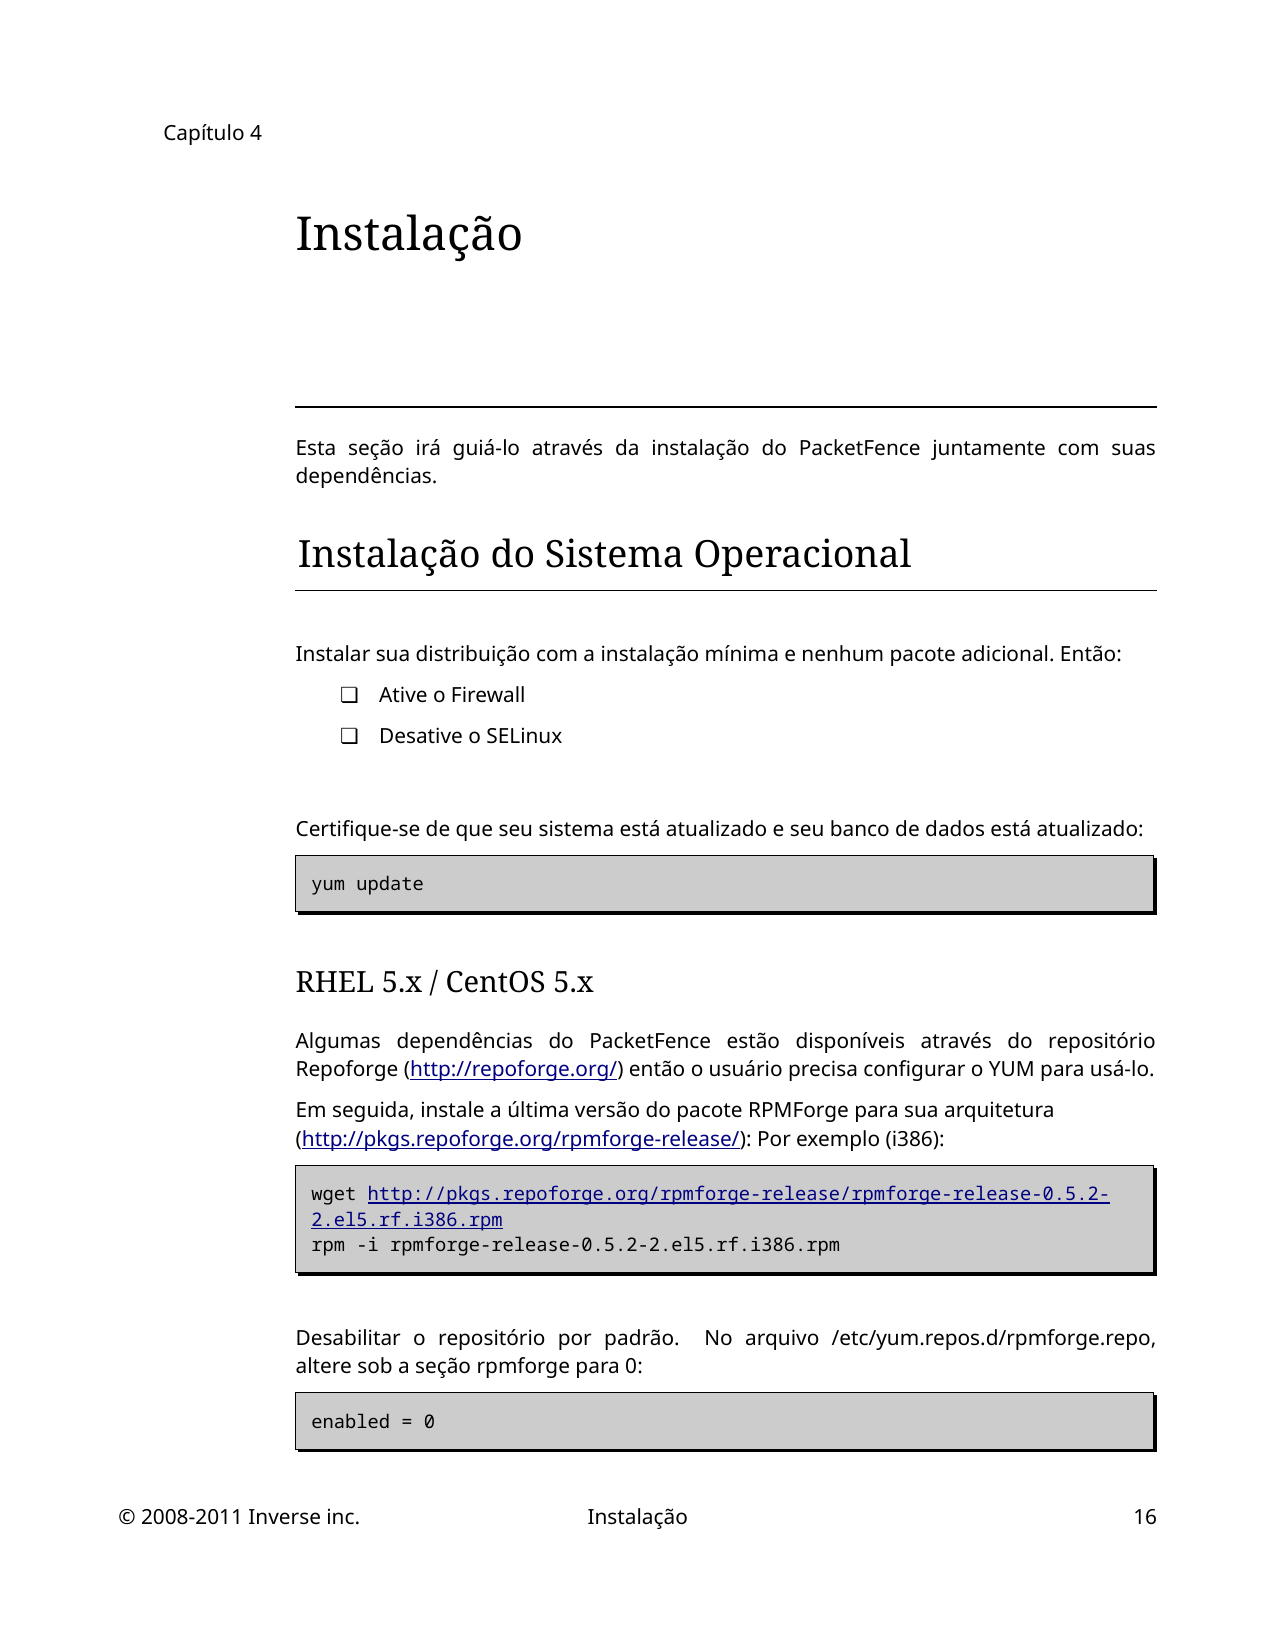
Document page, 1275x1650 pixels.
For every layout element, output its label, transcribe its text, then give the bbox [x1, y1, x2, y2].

subtitle Instalação [295, 201, 1157, 406]
subtitle RHEL 5.x / CentOS 5.x [295, 962, 1157, 1001]
text wget http://pkgs.repoforge.org/rpmforge-release/rpmforge-release-0.5.2-2.el5.rf.i386.rpm rpm -i rpmforge-release-0.5.2-2.el5.rf.i386.rpm [296, 1166, 1153, 1272]
list ❏ Ative o Firewall [340, 680, 1157, 708]
text Instalar sua distribuição com a instalação mínima e nenhum pacote adicional. Então: [295, 639, 1157, 667]
text Algumas dependências do PacketFence estão disponíveis através do repositório Repoforge (http://repoforge.org/) então o usuário precisa configurar o YUM para usá-lo. [295, 1026, 1157, 1083]
subtitle Instalação do Sistema Operacional [295, 527, 1157, 590]
list ❏ Desative o SELinux [340, 721, 1157, 749]
text enabled = 0 [296, 1393, 1153, 1449]
text Esta seção irá guiá-lo através da instalação do PacketFence juntamente com suas dependências. [295, 433, 1157, 490]
text Desabilitar o repositório por padrão. No arquivo /etc/yum.repos.d/rpmforge.repo, altere sob a seção rpmforge para 0: [295, 1323, 1157, 1380]
text Certifique-se de que seu sistema está atualizado e seu banco de dados está atualizado: [295, 814, 1157, 842]
text Em seguida, instale a última versão do pacote RPMForge para sua arquitetura (http://pkgs.repoforge.org/rpmforge-release/): Por exemplo (i386): [295, 1096, 1157, 1152]
text yum update [296, 856, 1153, 911]
